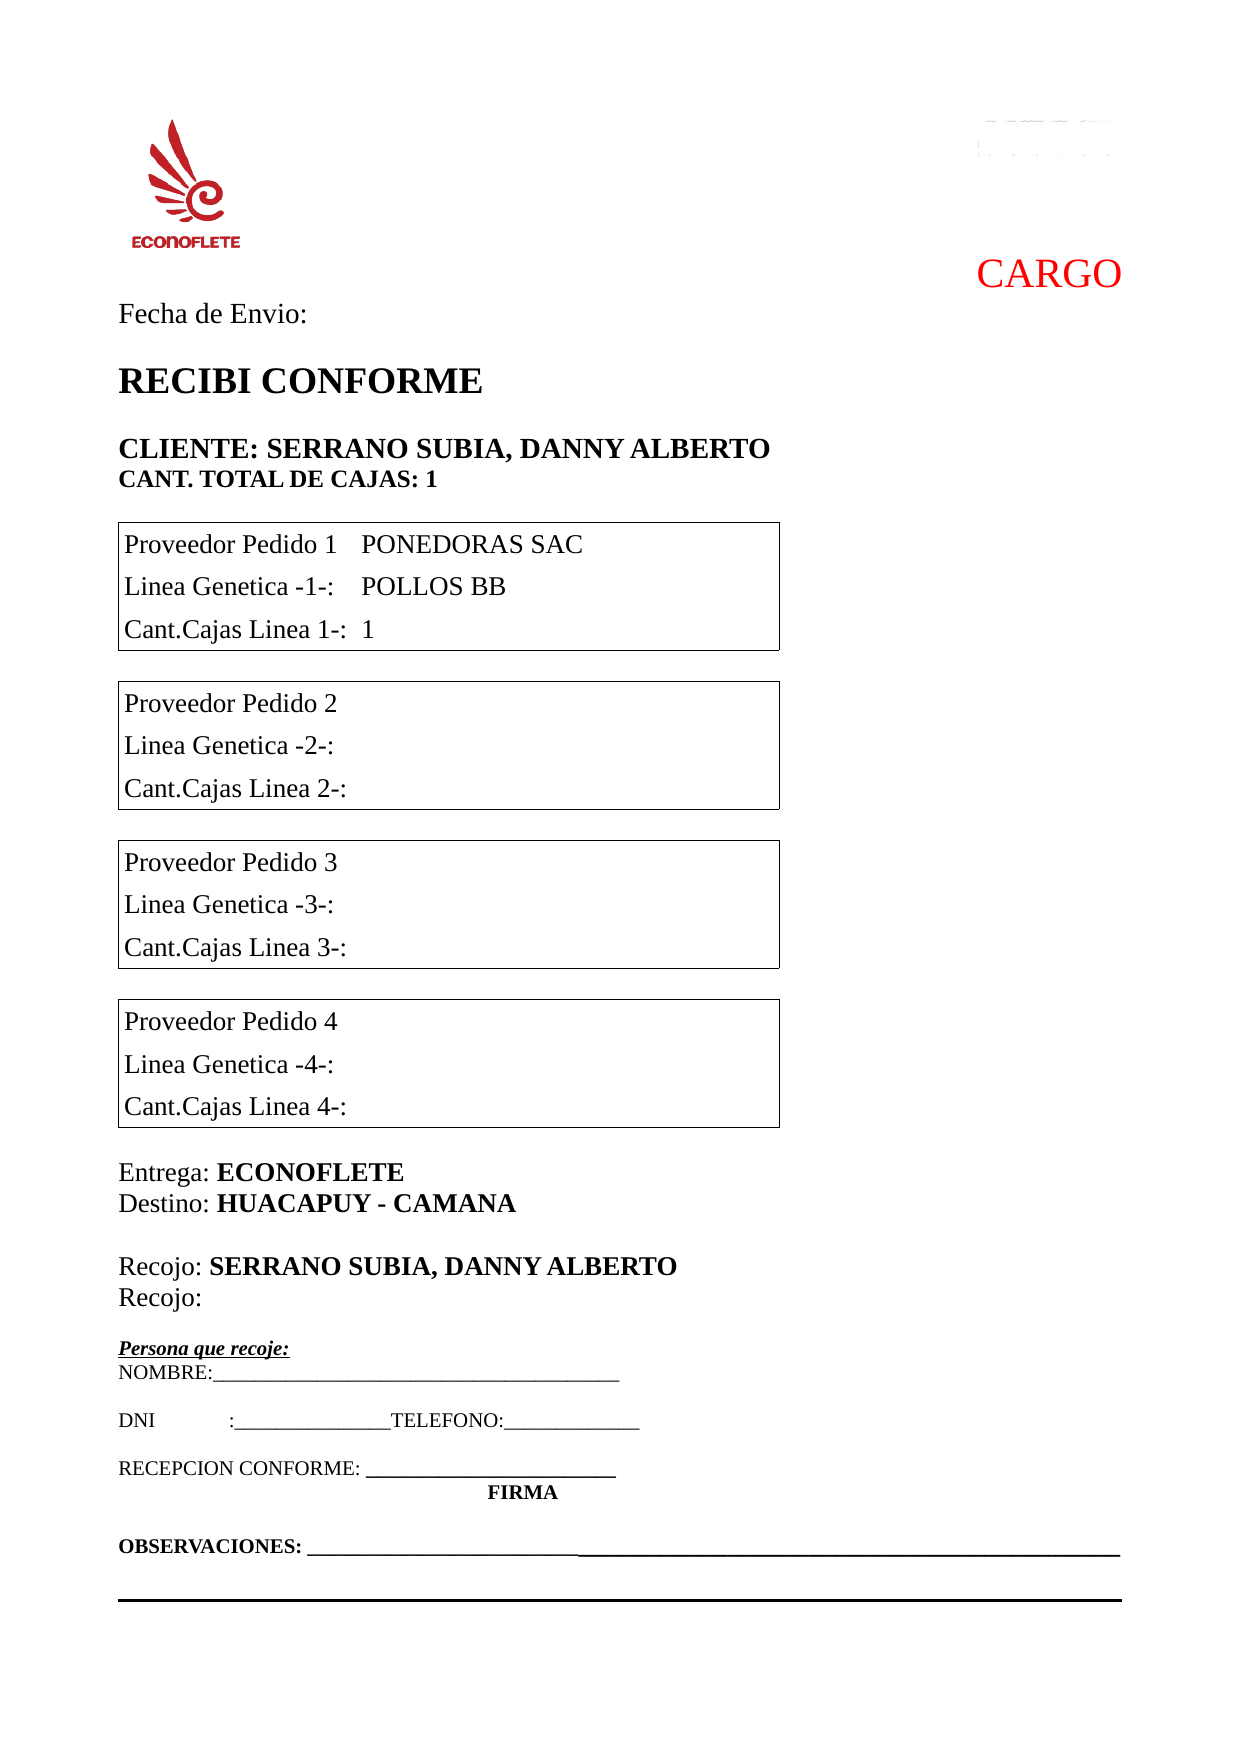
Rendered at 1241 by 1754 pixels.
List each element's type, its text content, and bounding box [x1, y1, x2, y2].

table_cell Linea Genetica -4-: [119, 1042, 356, 1085]
table_cell Proveedor Pedido 2 [119, 682, 356, 724]
text Recojo: SERRANO SUBIA, DANNY ALBERTO [118, 1249, 1122, 1281]
text RECIBI CONFORME [118, 359, 1122, 402]
table_cell Cant.Cajas Linea 1-: [119, 607, 356, 650]
table_header PONEDORAS SAC [356, 523, 779, 564]
table_cell [356, 682, 779, 724]
text RECEPCION CONFORME: ________________________ [118, 1456, 1122, 1480]
picture [118, 118, 254, 249]
table_cell [356, 810, 779, 840]
text CANT. TOTAL DE CAJAS: 1 [118, 464, 1122, 493]
table_cell Linea Genetica -3-: [119, 883, 356, 926]
table_cell [356, 969, 779, 999]
table_cell Cant.Cajas Linea 3-: [119, 926, 356, 968]
table_cell [356, 724, 779, 766]
table_cell [356, 766, 779, 809]
table_cell Proveedor Pedido 3 [119, 841, 356, 883]
text Recojo: [118, 1281, 1122, 1312]
table_cell Linea Genetica -1-: [119, 565, 356, 607]
table_cell 1 [356, 607, 779, 650]
table_cell [118, 651, 356, 681]
table_cell [356, 926, 779, 968]
text CLIENTE: SERRANO SUBIA, DANNY ALBERTO [118, 431, 1122, 464]
text Persona que recoje: [118, 1336, 1122, 1360]
table_cell [118, 969, 356, 999]
text Fecha de Envio: [118, 297, 1122, 330]
table_cell Linea Genetica -2-: [119, 724, 356, 766]
table_cell [356, 883, 779, 926]
table_cell [118, 810, 356, 840]
text Destino: HUACAPUY - CAMANA [118, 1187, 1122, 1218]
table_cell [356, 1000, 779, 1042]
text CARGO [118, 224, 1122, 297]
table_cell Cant.Cajas Linea 2-: [119, 766, 356, 809]
text NOMBRE:_______________________________________ [118, 1360, 1122, 1384]
table_cell Cant.Cajas Linea 4-: [119, 1085, 356, 1127]
table_cell [356, 651, 779, 681]
table_cell POLLOS BB [356, 565, 779, 607]
table_header Proveedor Pedido 1 [119, 523, 356, 564]
text FIRMA [118, 1480, 1122, 1504]
table_cell [356, 1085, 779, 1127]
table_cell Proveedor Pedido 4 [119, 1000, 356, 1042]
table_cell [356, 841, 779, 883]
text OBSERVACIONES: __________________________________________________________________ [118, 1528, 1122, 1559]
table_cell [356, 1042, 779, 1085]
text DNI :_______________TELEFONO:_____________ [118, 1408, 1122, 1432]
text Entrega: ECONOFLETE [118, 1156, 1122, 1187]
